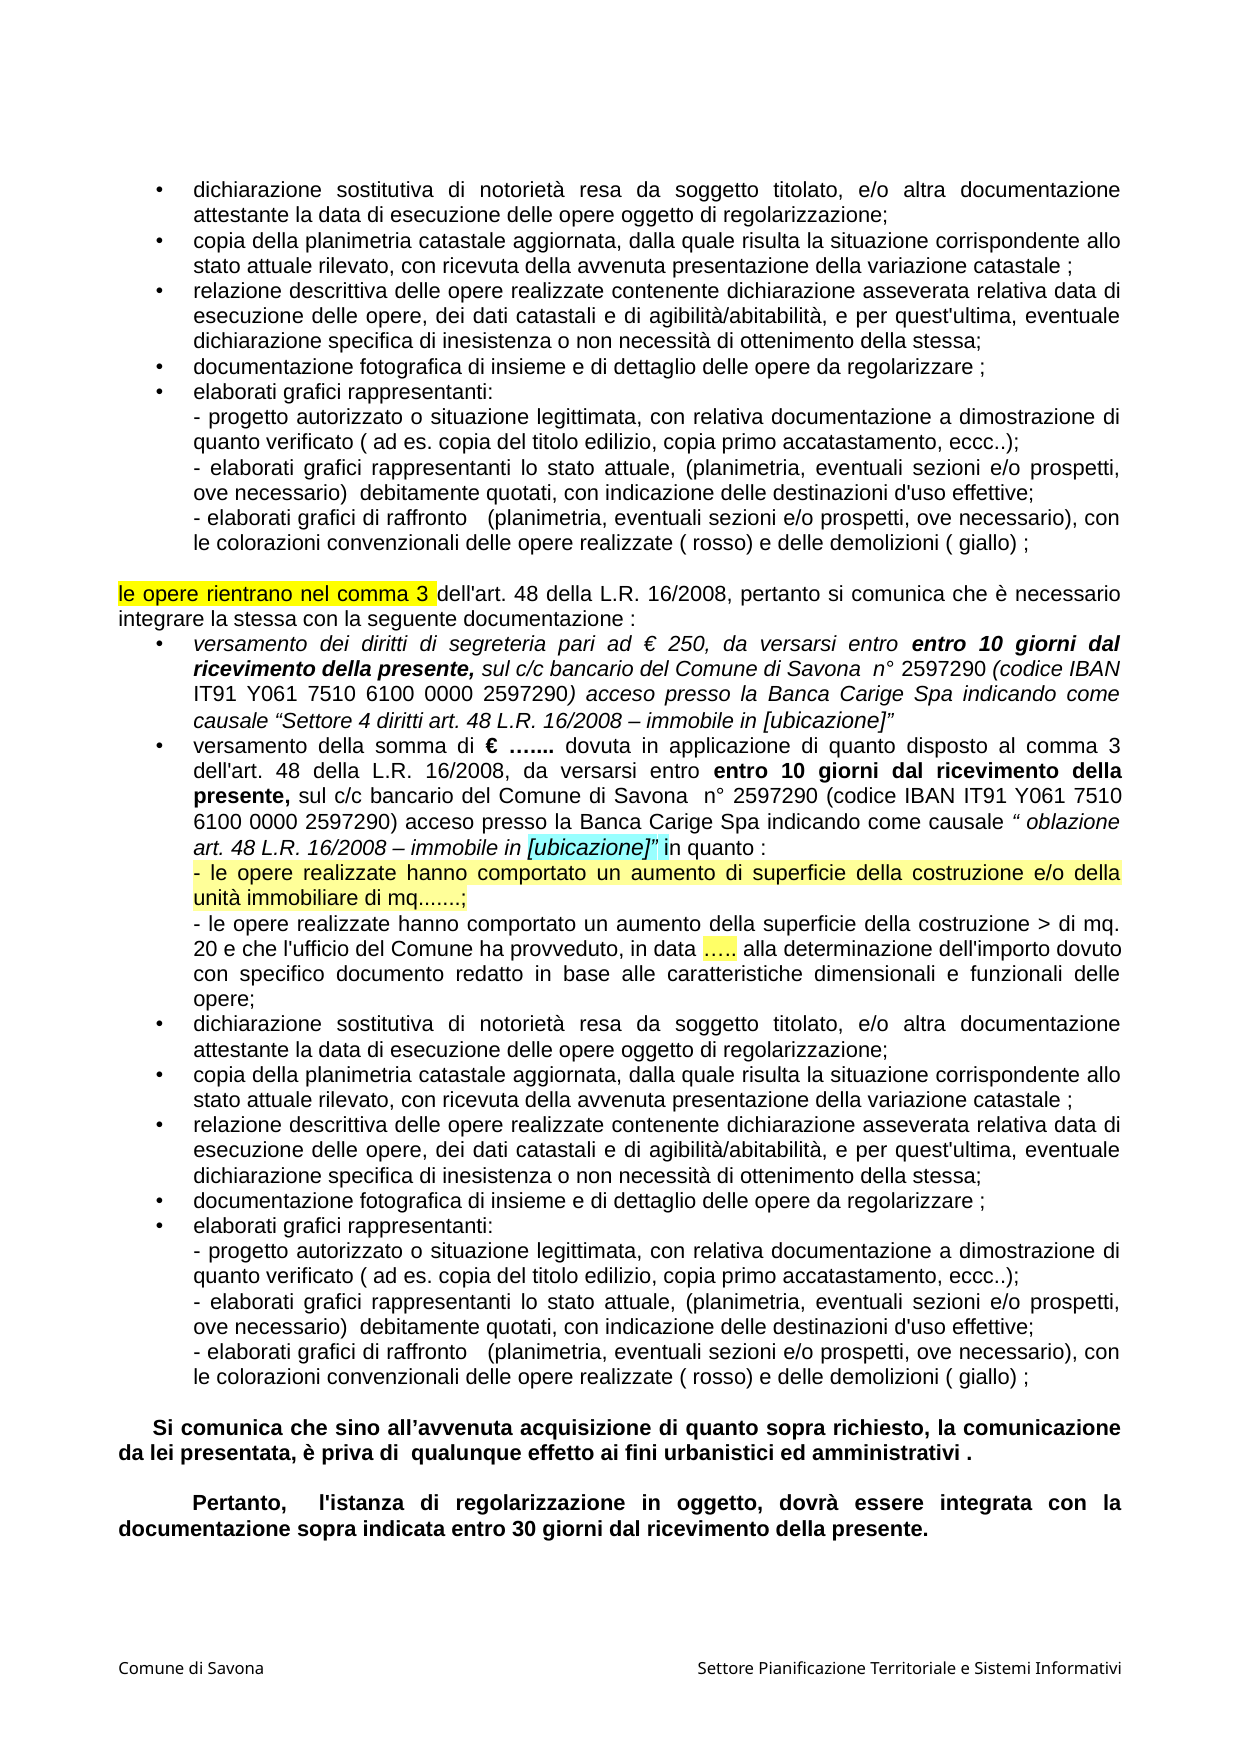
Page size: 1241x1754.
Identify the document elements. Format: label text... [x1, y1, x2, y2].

list elaborati grafici rappresentanti: [156, 379, 1122, 404]
list copia della planimetria catastale aggiornata, dalla quale risulta la situazione corrispondente allo stato attuale rilevato, con ricevuta della avvenuta presentazione della variazione catastale ; [156, 228, 1122, 278]
text Pertanto, l'istanza di regolarizzazione in oggetto, dovrà essere integrata con la documentazione sopra indicata entro 30 giorni dal ricevimento della presente. [118, 1490, 1122, 1541]
list copia della planimetria catastale aggiornata, dalla quale risulta la situazione corrispondente allo stato attuale rilevato, con ricevuta della avvenuta presentazione della variazione catastale ; [156, 1062, 1122, 1112]
list dichiarazione sostitutiva di notorietà resa da soggetto titolato, e/o altra documentazione attestante la data di esecuzione delle opere oggetto di regolarizzazione; [156, 1011, 1122, 1062]
list - progetto autorizzato o situazione legittimata, con relativa documentazione a dimostrazione di quanto verificato ( ad es. copia del titolo edilizio, copia primo accatastamento, eccc..); [156, 404, 1122, 454]
list dichiarazione sostitutiva di notorietà resa da soggetto titolato, e/o altra documentazione attestante la data di esecuzione delle opere oggetto di regolarizzazione; [156, 177, 1122, 228]
list elaborati grafici rappresentanti: [156, 1213, 1122, 1238]
text le opere rientrano nel comma 3 dell'art. 48 della L.R. 16/2008, pertanto si comunica che è necessario integrare la stessa con la seguente documentazione : [118, 581, 1122, 631]
list - elaborati grafici rappresentanti lo stato attuale, (planimetria, eventuali sezioni e/o prospetti, ove necessario) debitamente quotati, con indicazione delle destinazioni d'uso effettive; [156, 454, 1122, 505]
list documentazione fotografica di insieme e di dettaglio delle opere da regolarizzare ; [156, 354, 1122, 379]
list - le opere realizzate hanno comportato un aumento di superficie della costruzione e/o della unità immobiliare di mq.......; [156, 860, 1122, 911]
list versamento dei diritti di segreteria pari ad € 250, da versarsi entro entro 10 giorni dal ricevimento della presente, sul c/c bancario del Comune di Savona n° 2597290 (codice IBAN IT91 Y061 7510 6100 0000 2597290) acceso presso la Banca Carige Spa indicando come causale “Settore 4 diritti art. 48 L.R. 16/2008 – immobile in [ubicazione]” [156, 631, 1122, 733]
list - elaborati grafici rappresentanti lo stato attuale, (planimetria, eventuali sezioni e/o prospetti, ove necessario) debitamente quotati, con indicazione delle destinazioni d'uso effettive; [156, 1289, 1122, 1339]
list relazione descrittiva delle opere realizzate contenente dichiarazione asseverata relativa data di esecuzione delle opere, dei dati catastali e di agibilità/abitabilità, e per quest'ultima, eventuale dichiarazione specifica di inesistenza o non necessità di ottenimento della stessa; [156, 278, 1122, 354]
list - elaborati grafici di raffronto (planimetria, eventuali sezioni e/o prospetti, ove necessario), con le colorazioni convenzionali delle opere realizzate ( rosso) e delle demolizioni ( giallo) ; [156, 505, 1122, 555]
list versamento della somma di € ….... dovuta in applicazione di quanto disposto al comma 3 dell'art. 48 della L.R. 16/2008, da versarsi entro entro 10 giorni dal ricevimento della presente, sul c/c bancario del Comune di Savona n° 2597290 (codice IBAN IT91 Y061 7510 6100 0000 2597290) acceso presso la Banca Carige Spa indicando come causale “ oblazione art. 48 L.R. 16/2008 – immobile in [ubicazione]” in quanto : [156, 733, 1122, 860]
list relazione descrittiva delle opere realizzate contenente dichiarazione asseverata relativa data di esecuzione delle opere, dei dati catastali e di agibilità/abitabilità, e per quest'ultima, eventuale dichiarazione specifica di inesistenza o non necessità di ottenimento della stessa; [156, 1112, 1122, 1188]
list - elaborati grafici di raffronto (planimetria, eventuali sezioni e/o prospetti, ove necessario), con le colorazioni convenzionali delle opere realizzate ( rosso) e delle demolizioni ( giallo) ; [156, 1339, 1122, 1389]
text Si comunica che sino all’avvenuta acquisizione di quanto sopra richiesto, la comunicazione da lei presentata, è priva di qualunque effetto ai fini urbanistici ed amministrativi . [118, 1415, 1122, 1465]
list documentazione fotografica di insieme e di dettaglio delle opere da regolarizzare ; [156, 1188, 1122, 1213]
list - le opere realizzate hanno comportato un aumento della superficie della costruzione > di mq. 20 e che l'ufficio del Comune ha provveduto, in data ….. alla determinazione dell'importo dovuto con specifico documento redatto in base alle caratteristiche dimensionali e funzionali delle opere; [156, 911, 1122, 1011]
list - progetto autorizzato o situazione legittimata, con relativa documentazione a dimostrazione di quanto verificato ( ad es. copia del titolo edilizio, copia primo accatastamento, eccc..); [156, 1238, 1122, 1289]
